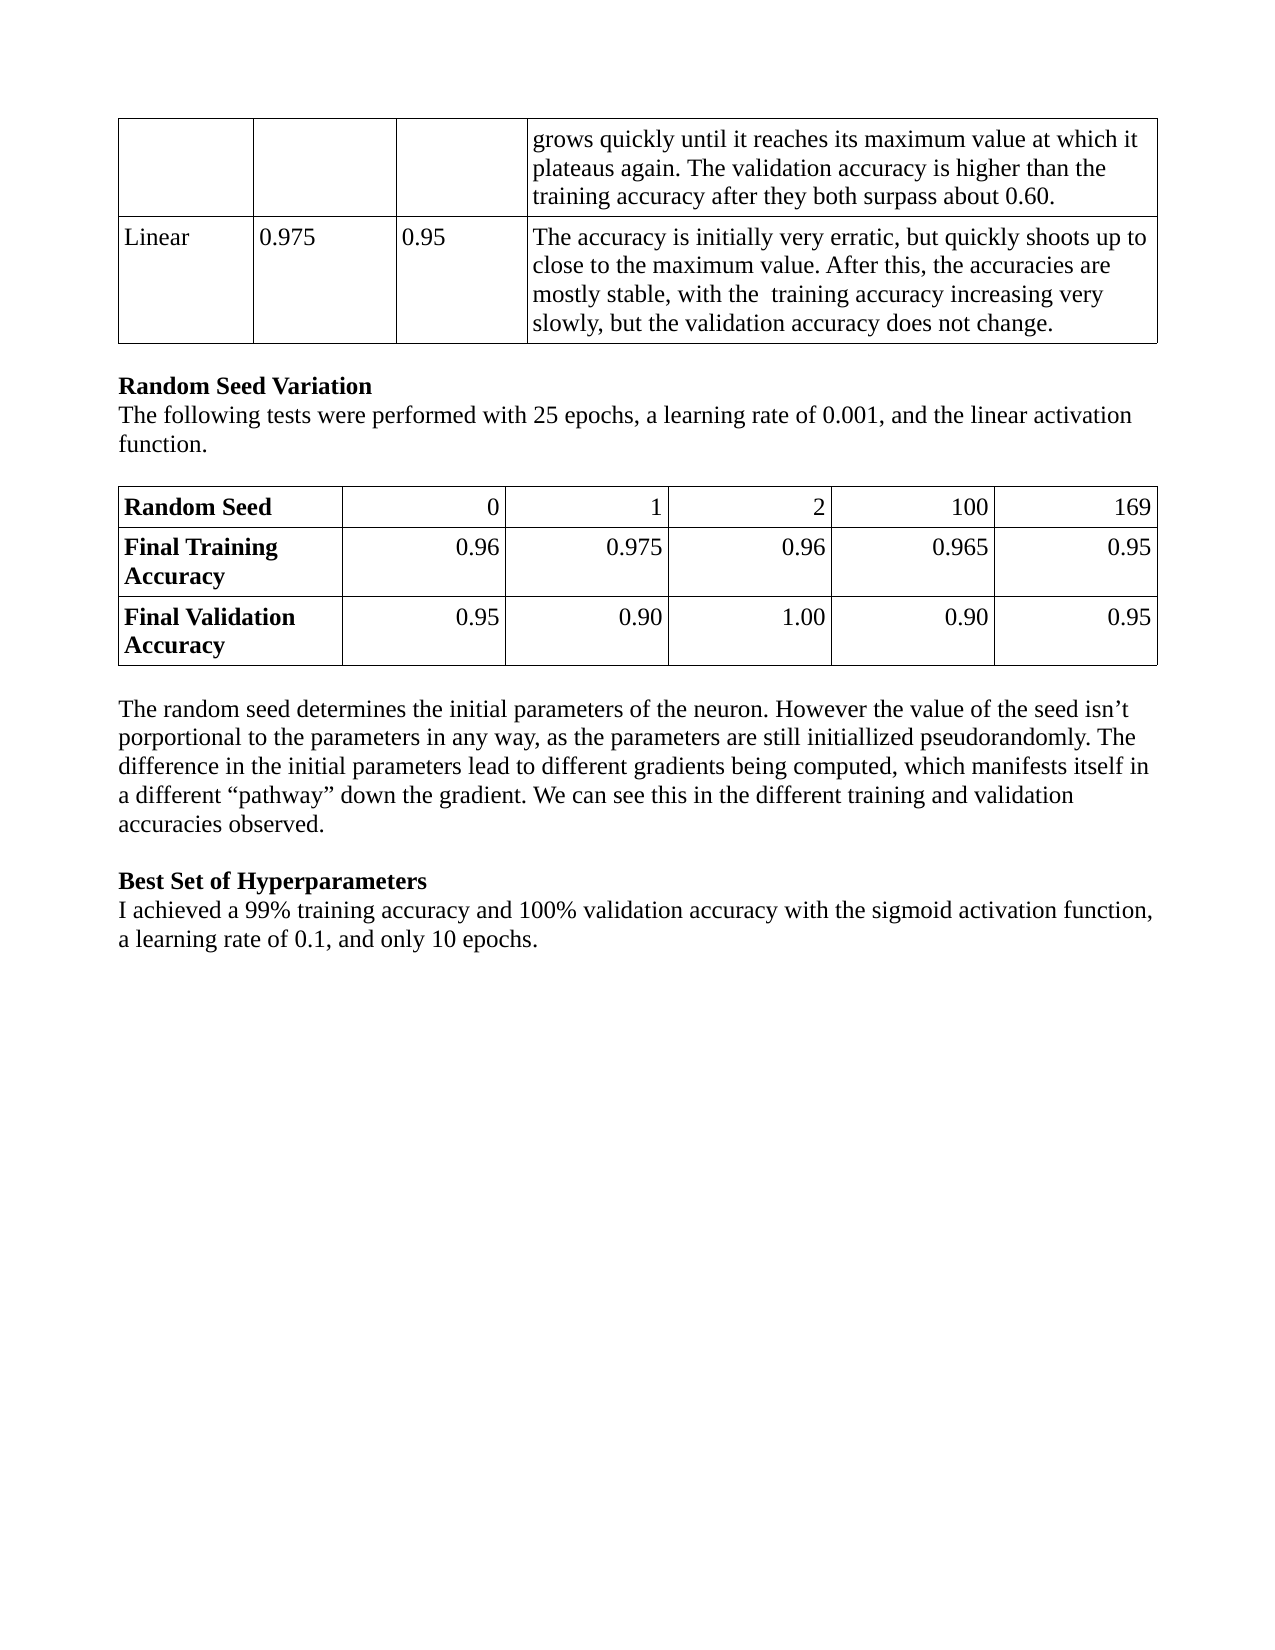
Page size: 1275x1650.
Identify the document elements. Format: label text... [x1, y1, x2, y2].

table_cell 0.90 [832, 597, 994, 665]
table_header 0 [343, 487, 505, 527]
table_header 100 [832, 487, 994, 527]
text Random Seed Variation [118, 371, 1157, 400]
table_cell 0.975 [254, 217, 396, 342]
text The following tests were performed with 25 epochs, a learning rate of 0.001, and the linear activation function. [118, 400, 1157, 458]
table_cell The accuracy is initially very erratic, but quickly shoots up to close to the maximum value. After this, the accuracies are mostly stable, with the training accuracy increasing very slowly, but the validation accuracy does not change. [528, 217, 1157, 342]
table_cell Final Training Accuracy [119, 528, 342, 596]
table_cell 0.95 [397, 217, 527, 342]
table_cell 1.00 [669, 597, 831, 665]
table_cell Final Validation Accuracy [119, 597, 342, 665]
text Best Set of Hyperparameters [118, 866, 1157, 895]
table_cell [254, 119, 396, 216]
table_cell [397, 119, 527, 216]
table_cell Linear [119, 217, 253, 342]
table_cell 0.95 [995, 597, 1157, 665]
table_cell [119, 119, 253, 216]
table_cell grows quickly until it reaches its maximum value at which it plateaus again. The validation accuracy is higher than the training accuracy after they both surpass about 0.60. [528, 119, 1157, 216]
table_cell 0.975 [506, 528, 668, 596]
table_header Random Seed [119, 487, 342, 527]
table_cell 0.965 [832, 528, 994, 596]
table_cell 0.95 [343, 597, 505, 665]
table_header 1 [506, 487, 668, 527]
table_cell 0.95 [995, 528, 1157, 596]
text The random seed determines the initial parameters of the neuron. However the value of the seed isn’t porportional to the parameters in any way, as the parameters are still initiallized pseudorandomly. The difference in the initial parameters lead to different gradients being computed, which manifests itself in a different “pathway” down the gradient. We can see this in the different training and validation accuracies observed. [118, 694, 1157, 837]
table_header 2 [669, 487, 831, 527]
text I achieved a 99% training accuracy and 100% validation accuracy with the sigmoid activation function, a learning rate of 0.1, and only 10 epochs. [118, 895, 1157, 952]
table_header 169 [995, 487, 1157, 527]
table_cell 0.96 [669, 528, 831, 596]
table_cell 0.96 [343, 528, 505, 596]
table_cell 0.90 [506, 597, 668, 665]
